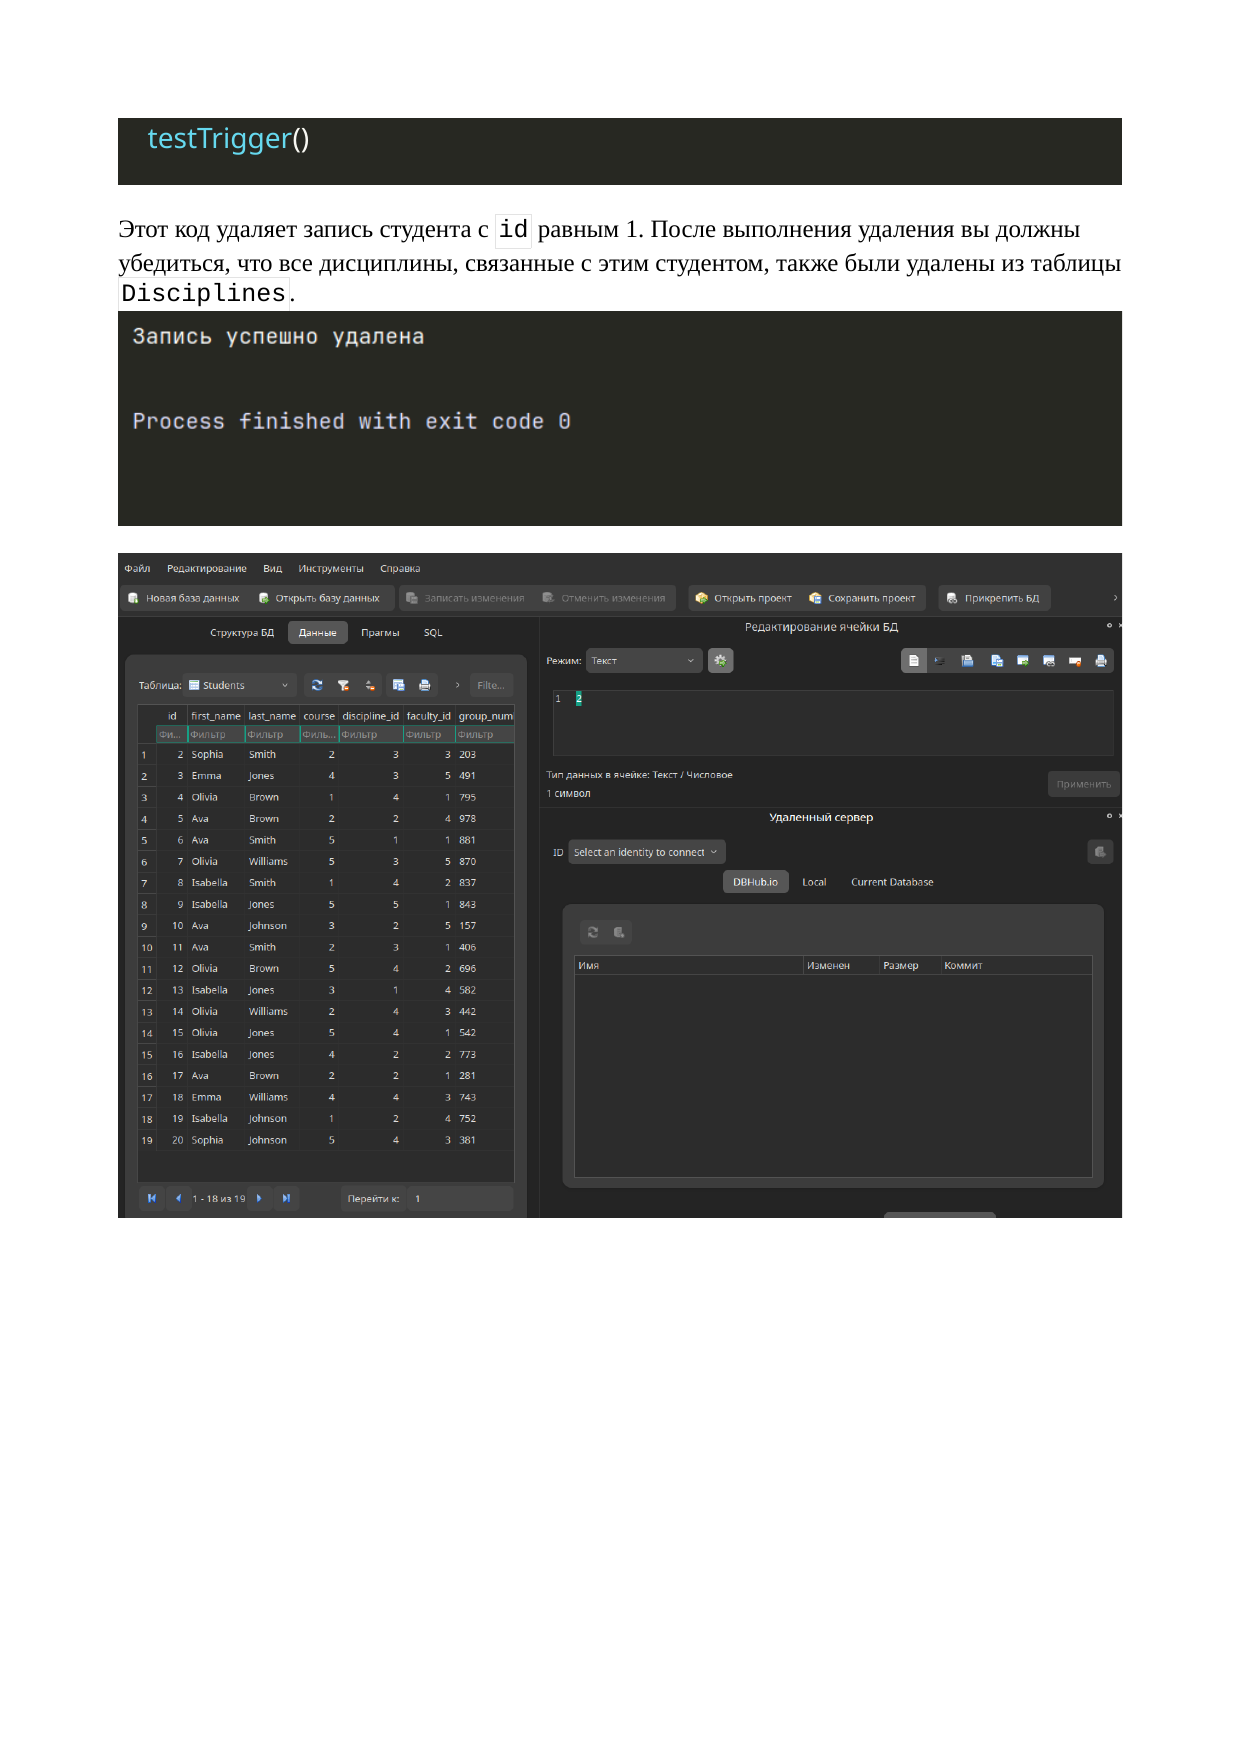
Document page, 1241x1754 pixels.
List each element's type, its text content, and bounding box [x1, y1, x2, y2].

picture [118, 553, 1123, 1218]
text testTrigger() [118, 118, 1122, 185]
text Этот код удаляет запись студента с id равным 1. После выполнения удаления вы должны убедиться, что все дисциплины, связанные с этим студентом, также были удалены из таблицы Disciplines. [118, 214, 1122, 311]
picture [118, 311, 1123, 526]
